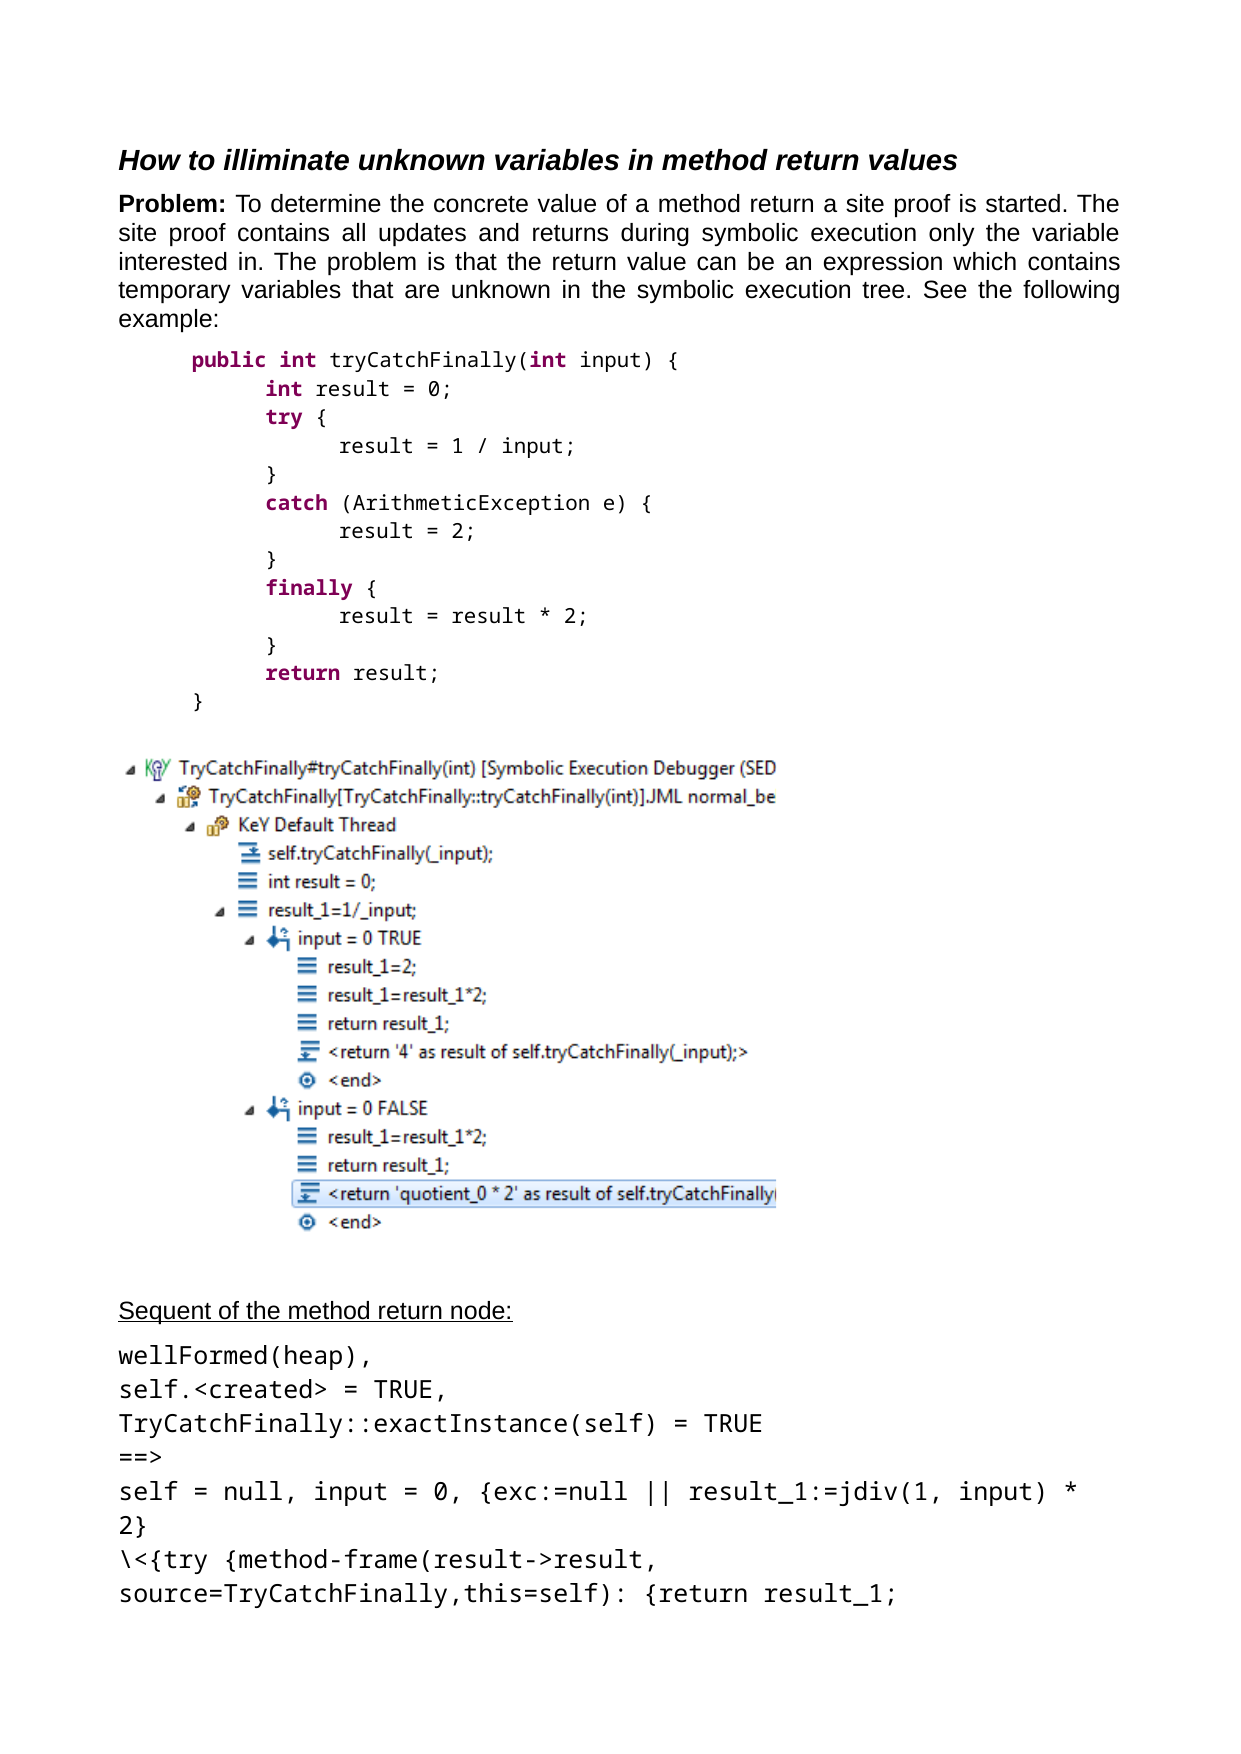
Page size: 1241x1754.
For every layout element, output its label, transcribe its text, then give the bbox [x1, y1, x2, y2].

text } [118, 630, 1122, 658]
text wellFormed(heap), self.<created> = TRUE, TryCatchFinally::exactInstance(self) = TRUE ==> self = null, input = 0, {exc:=null || result_1:=jdiv(1, input) * 2} \<{try {method-frame(result->result, source=TryCatchFinally,this=self): {return result_1; [118, 1337, 1122, 1610]
text return result; [118, 658, 1122, 687]
text } [118, 459, 1122, 488]
text Problem: To determine the concrete value of a method return a site proof is started. The site proof contains all updates and returns during symbolic execution only the variable interested in. The problem is that the return value can be an expression which contains temporary variables that are unknown in the symbolic execution tree. See the following example: [118, 189, 1122, 333]
text catch (ArithmeticException e) { [118, 488, 1122, 516]
text int result = 0; [118, 374, 1122, 402]
text result = 1 / input; [118, 431, 1122, 459]
text public int tryCatchFinally(int input) { [118, 345, 1122, 374]
text try { [118, 402, 1122, 431]
text finally { [118, 573, 1122, 601]
text result = 2; [118, 516, 1122, 544]
text result = result * 2; [118, 601, 1122, 630]
text Sequent of the method return node: [118, 1296, 1122, 1325]
subtitle How to illiminate unknown variables in method return values [118, 143, 1122, 177]
text } [118, 544, 1122, 573]
text } [118, 687, 1122, 715]
